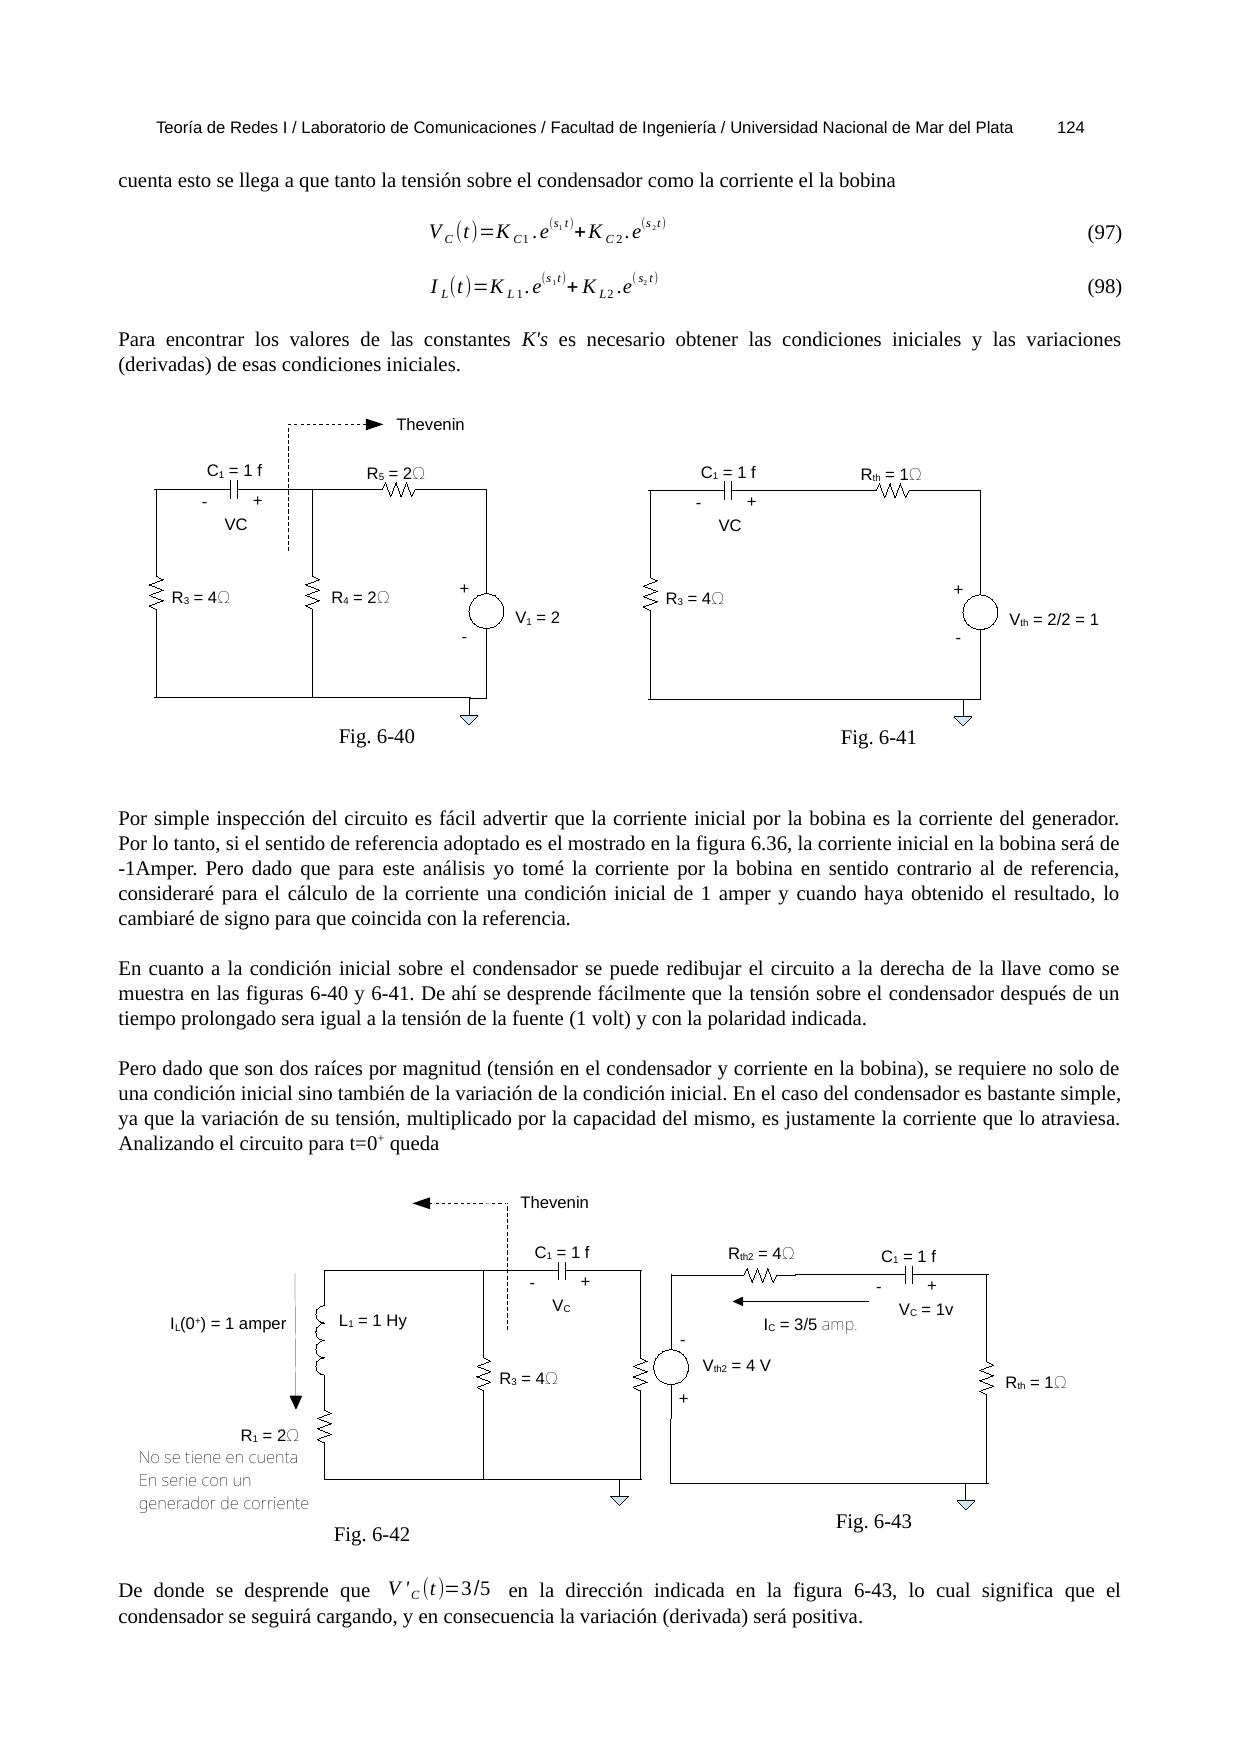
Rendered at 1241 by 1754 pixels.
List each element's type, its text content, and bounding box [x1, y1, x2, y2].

text Operando con la ecuación 96 se llega a cuyas raíces son: y . Teniendo en cuenta esto se llega a que tanto la tensión sobre el condensador como la corriente el la bobina [118, 167, 1122, 192]
text (98) [118, 271, 1122, 301]
text (97) [118, 217, 1122, 246]
text Pero dado que son dos raíces por magnitud (tensión en el condensador y corriente en la bobina), se requiere no solo de una condición inicial sino también de la variación de la condición inicial. En el caso del condensador es bastante simple, ya que la variación de su tensión, multiplicado por la capacidad del mismo, es justamente la corriente que lo atraviesa. Analizando el circuito para t=0+ queda [118, 1055, 1122, 1155]
text En cuanto a la condición inicial sobre el condensador se puede redibujar el circuito a la derecha de la llave como se muestra en las figuras 6-40 y 6-41. De ahí se desprende fácilmente que la tensión sobre el condensador después de un tiempo prolongado sera igual a la tensión de la fuente (1 volt) y con la polaridad indicada. [118, 955, 1122, 1030]
table_header Fig. 6-43 [626, 1180, 1122, 1552]
text De donde se desprende que en la dirección indicada en la figura 6-43, lo cual significa que el condensador se seguirá cargando, y en consecuencia la variación (derivada) será positiva. [118, 1577, 1122, 1628]
text Por simple inspección del circuito es fácil advertir que la corriente inicial por la bobina es la corriente del generador. Por lo tanto, si el sentido de referencia adoptado es el mostrado en la figura 6.36, la corriente inicial en la bobina será de -1Amper. Pero dado que para este análisis yo tomé la corriente por la bobina en sentido contrario al de referencia, consideraré para el cálculo de la corriente una condición inicial de 1 amper y cuando haya obtenido el resultado, lo cambiaré de signo para que coincida con la referencia. [118, 805, 1122, 930]
table_header Fig. 6-42 [118, 1180, 626, 1552]
text Para encontrar los valores de las constantes K's es necesario obtener las condiciones iniciales y las variaciones (derivadas) de esas condiciones iniciales. [118, 326, 1122, 376]
table_header Fig. 6-41 [635, 401, 1122, 755]
table_header Fig. 6-40 [118, 401, 635, 755]
